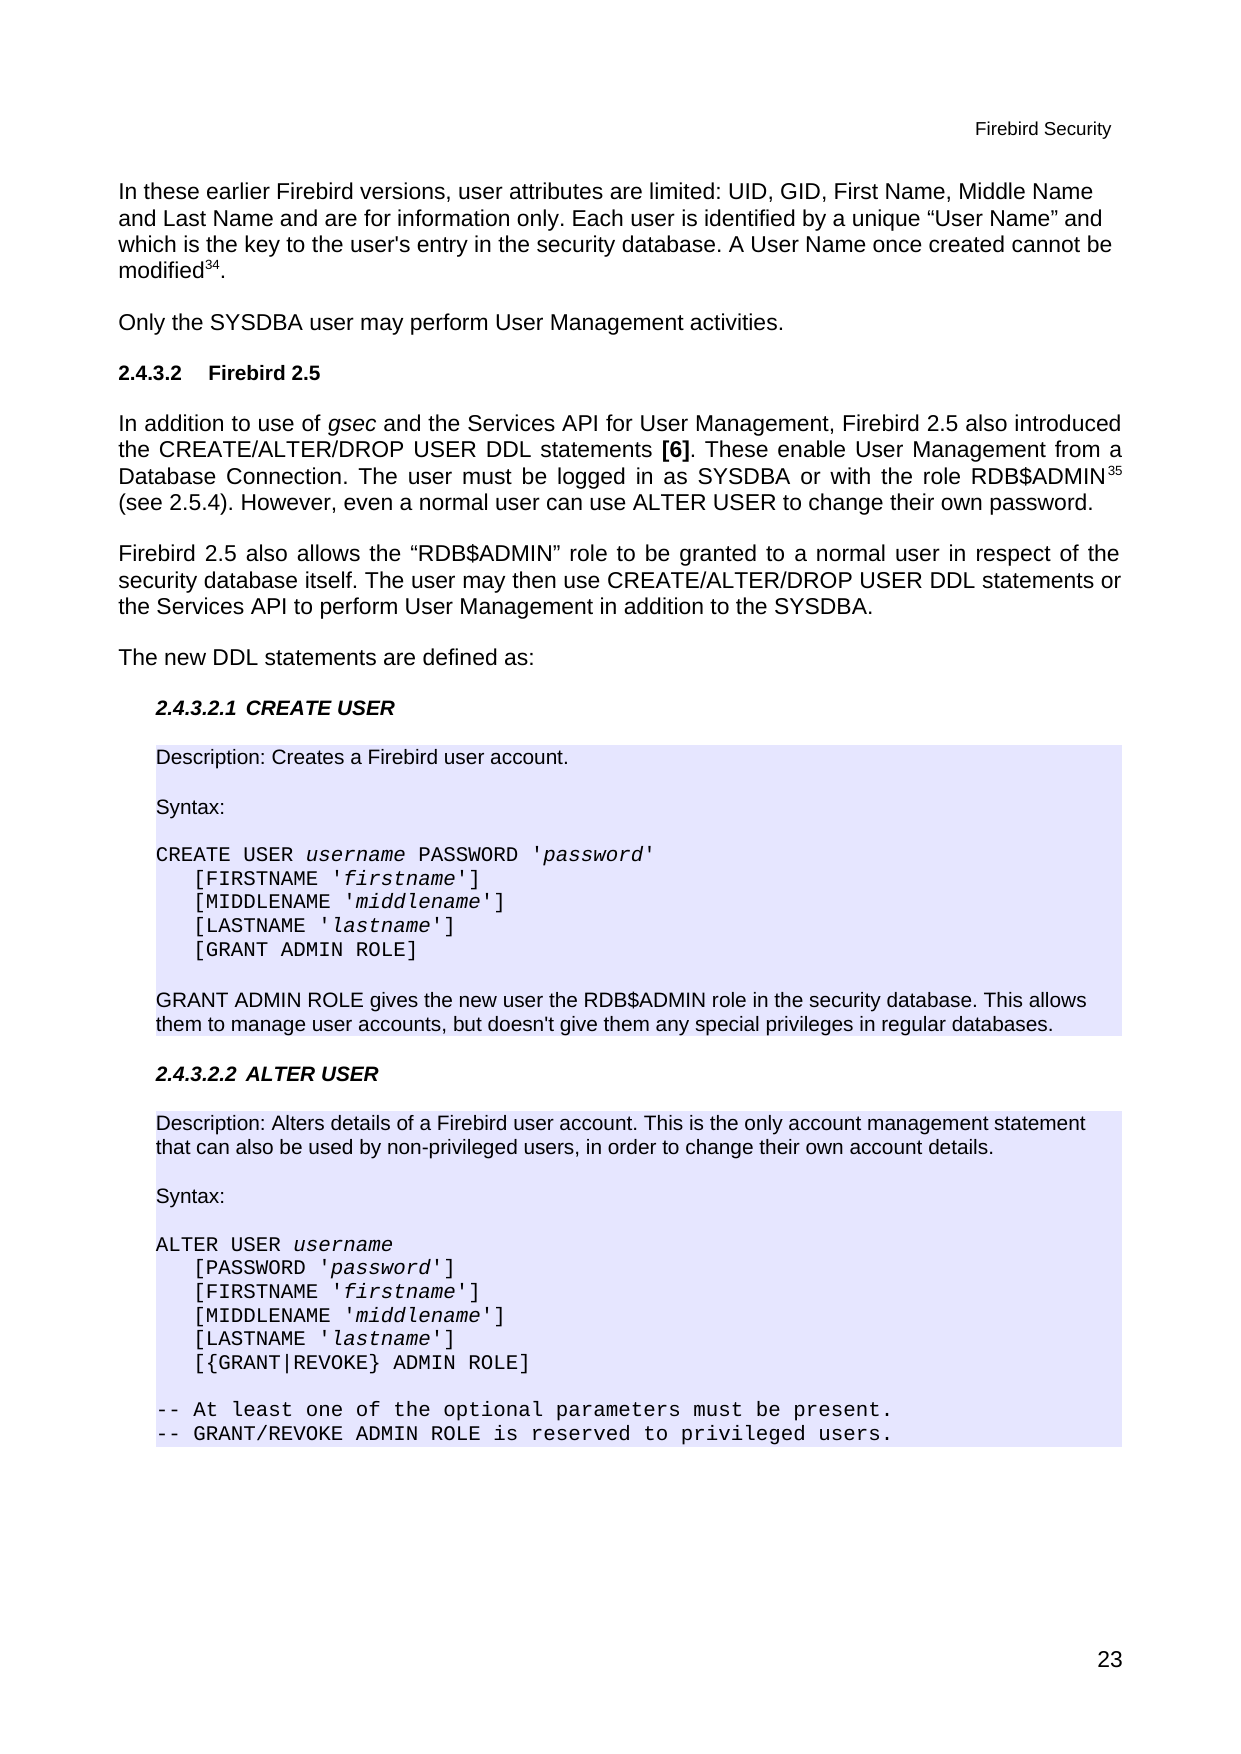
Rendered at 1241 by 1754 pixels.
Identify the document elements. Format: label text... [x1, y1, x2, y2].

text -- GRANT/REVOKE ADMIN ROLE is reserved to privileged users. [156, 1423, 1122, 1447]
text GRANT ADMIN ROLE gives the new user the RDB$ADMIN role in the security database. This allows them to manage user accounts, but doesn't give them any special privileges in regular databases. [156, 988, 1122, 1036]
subtitle Firebird 2.5 [118, 360, 1122, 384]
text In these earlier Firebird versions, user attributes are limited: UID, GID, First Name, Middle Name and Last Name and are for information only. Each user is identified by a unique “User Name” and which is the key to the user's entry in the security database. A User Name once created cannot be modified. [118, 178, 1122, 283]
text Syntax: [156, 795, 1122, 819]
text -- At least one of the optional parameters must be present. [156, 1399, 1122, 1423]
text CREATE USER username PASSWORD 'password' [156, 844, 1122, 868]
text [LASTNAME 'lastname'] [156, 1328, 1122, 1352]
subtitle CREATE USER [156, 696, 1122, 720]
text Firebird 2.5 also allows the “RDB$ADMIN” role to be granted to a normal user in respect of the security database itself. The user may then use CREATE/ALTER/DROP USER DDL statements or the Services API to perform User Management in addition to the SYSDBA. [118, 540, 1122, 619]
text [LASTNAME 'lastname'] [156, 915, 1122, 939]
subtitle ALTER USER [156, 1061, 1122, 1085]
text [GRANT ADMIN ROLE] [156, 939, 1122, 962]
text [FIRSTNAME 'firstname'] [156, 868, 1122, 891]
text [PASSWORD 'password'] [156, 1257, 1122, 1281]
text [{GRANT|REVOKE} ADMIN ROLE] [156, 1352, 1122, 1376]
text Syntax: [156, 1184, 1122, 1208]
text Description: Alters details of a Firebird user account. This is the only account management statement that can also be used by non-privileged users, in order to change their own account details. [156, 1111, 1122, 1159]
text [MIDDLENAME 'middlename'] [156, 891, 1122, 915]
text Description: Creates a Firebird user account. [156, 745, 1122, 769]
text [MIDDLENAME 'middlename'] [156, 1305, 1122, 1328]
text ALTER USER username [156, 1234, 1122, 1257]
text The new DDL statements are defined as: [118, 644, 1122, 671]
text [FIRSTNAME 'firstname'] [156, 1281, 1122, 1305]
text In addition to use of gsec and the Services API for User Management, Firebird 2.5 also introduced the CREATE/ALTER/DROP USER DDL statements [6]. These enable User Management from a Database Connection. The user must be logged in as SYSDBA or with the role RDB$ADMIN (see 2.5.4). However, even a normal user can use ALTER USER to change their own password. [118, 410, 1122, 515]
text Only the SYSDBA user may perform User Management activities. [118, 309, 1122, 335]
